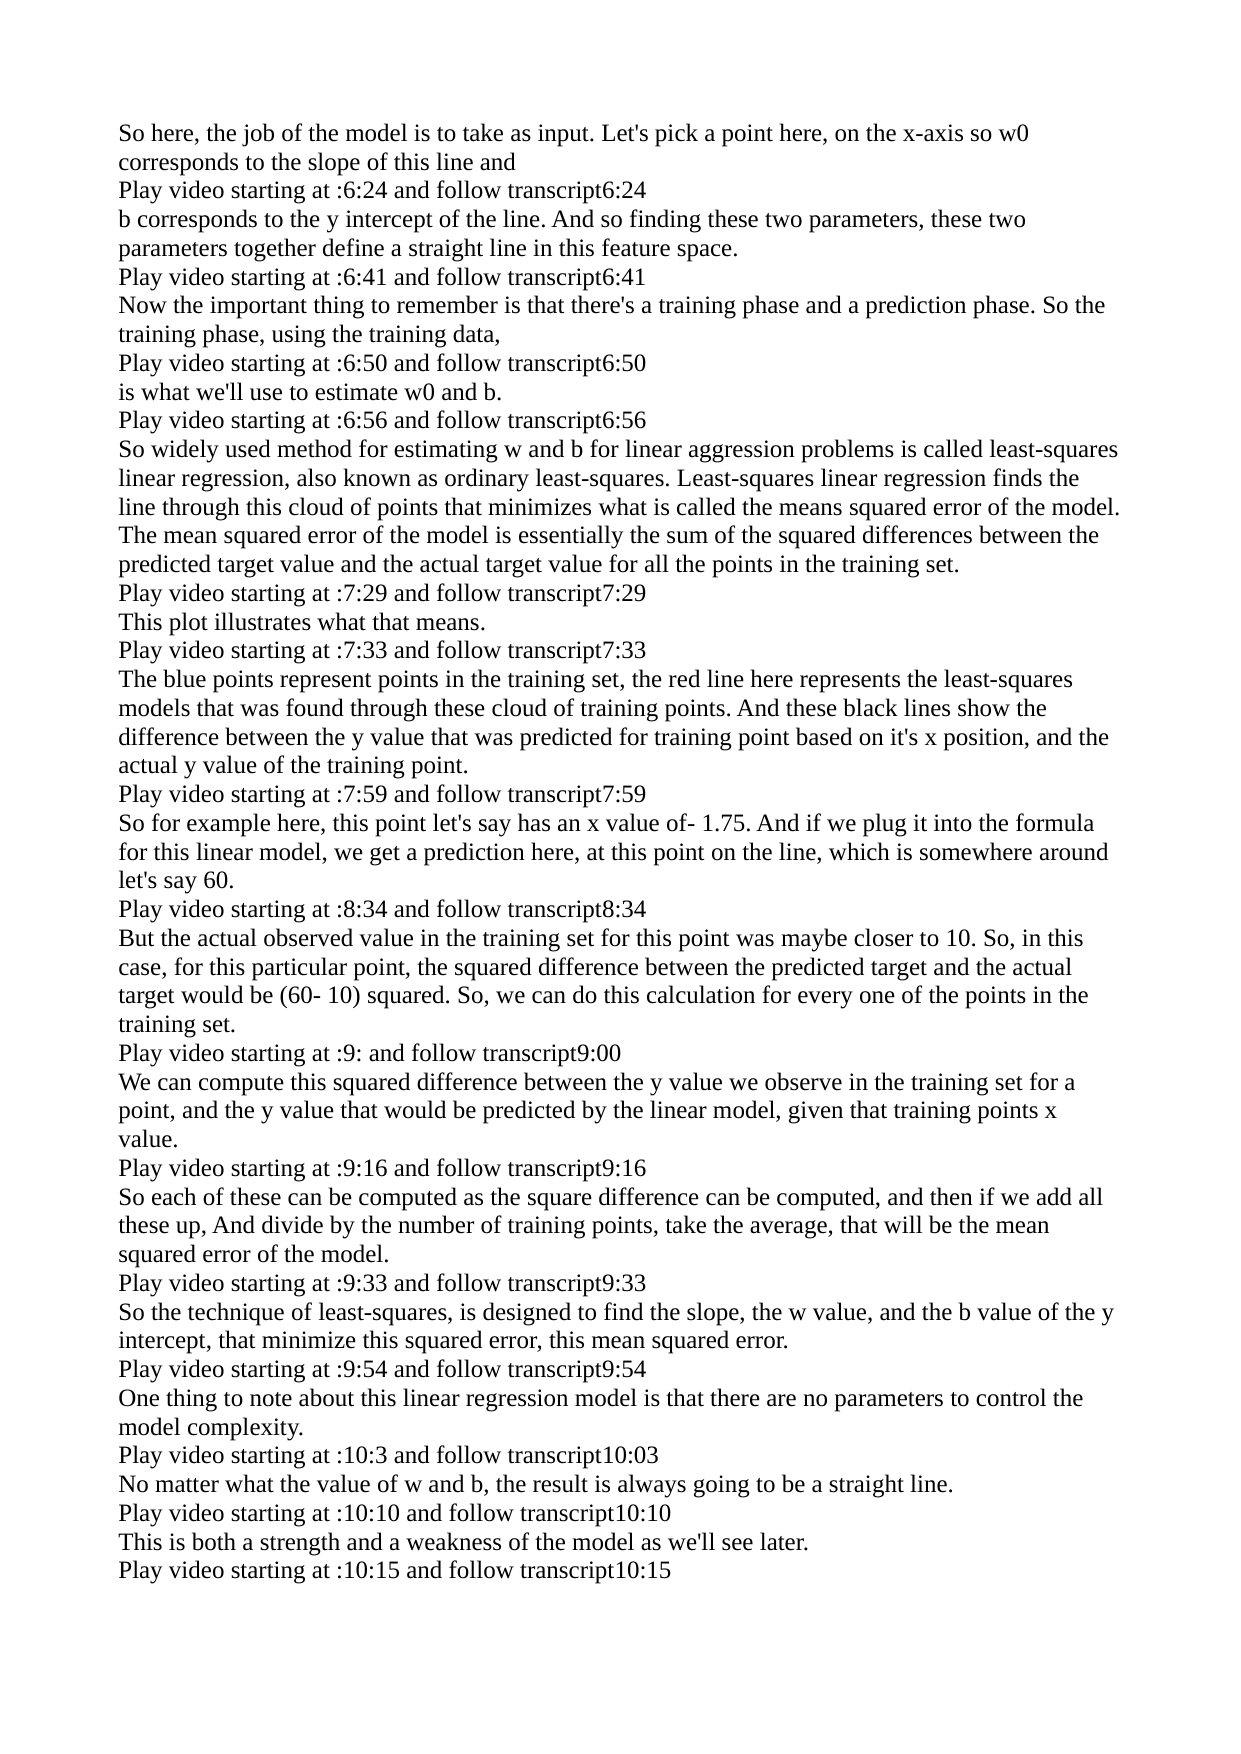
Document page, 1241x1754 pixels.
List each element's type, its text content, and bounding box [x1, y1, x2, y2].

text b corresponds to the y intercept of the line. And so finding these two parameters, these two parameters together define a straight line in this feature space. [118, 204, 1122, 262]
text So here, the job of the model is to take as input. Let's pick a point here, on the x-axis so w0 corresponds to the slope of this line and [118, 118, 1122, 176]
text Now the important thing to remember is that there's a training phase and a prediction phase. So the training phase, using the training data, [118, 291, 1122, 348]
text No matter what the value of w and b, the result is always going to be a straight line. [118, 1469, 1122, 1498]
text Play video starting at :6:56 and follow transcript6:56 [118, 406, 1122, 434]
text Play video starting at :7:33 and follow transcript7:33 [118, 636, 1122, 664]
text Play video starting at :9:16 and follow transcript9:16 [118, 1153, 1122, 1182]
text So widely used method for estimating w and b for linear aggression problems is called least-squares linear regression, also known as ordinary least-squares. Least-squares linear regression finds the line through this cloud of points that minimizes what is called the means squared error of the model. The mean squared error of the model is essentially the sum of the squared differences between the predicted target value and the actual target value for all the points in the training set. [118, 434, 1122, 578]
text This plot illustrates what that means. [118, 607, 1122, 636]
text The blue points represent points in the training set, the red line here represents the least-squares models that was found through these cloud of training points. And these black lines show the difference between the y value that was predicted for training point based on it's x position, and the actual y value of the training point. [118, 664, 1122, 779]
text Play video starting at :7:29 and follow transcript7:29 [118, 578, 1122, 607]
text is what we'll use to estimate w0 and b. [118, 377, 1122, 406]
text Play video starting at :7:59 and follow transcript7:59 [118, 779, 1122, 808]
text So the technique of least-squares, is designed to find the slope, the w value, and the b value of the y intercept, that minimize this squared error, this mean squared error. [118, 1297, 1122, 1354]
text So for example here, this point let's say has an x value of- 1.75. And if we plug it into the formula for this linear model, we get a prediction here, at this point on the line, which is somewhere around let's say 60. [118, 808, 1122, 894]
text Play video starting at :9: and follow transcript9:00 [118, 1038, 1122, 1067]
text But the actual observed value in the training set for this point was maybe closer to 10. So, in this case, for this particular point, the squared difference between the predicted target and the actual target would be (60- 10) squared. So, we can do this calculation for every one of the points in the training set. [118, 923, 1122, 1038]
text So each of these can be computed as the square difference can be computed, and then if we add all these up, And divide by the number of training points, take the average, that will be the mean squared error of the model. [118, 1182, 1122, 1268]
text Play video starting at :8:34 and follow transcript8:34 [118, 894, 1122, 923]
text This is both a strength and a weakness of the model as we'll see later. [118, 1527, 1122, 1556]
text Play video starting at :10:3 and follow transcript10:03 [118, 1441, 1122, 1469]
text Play video starting at :9:54 and follow transcript9:54 [118, 1354, 1122, 1383]
text Play video starting at :6:50 and follow transcript6:50 [118, 348, 1122, 377]
text Play video starting at :6:41 and follow transcript6:41 [118, 262, 1122, 291]
text Play video starting at :9:33 and follow transcript9:33 [118, 1268, 1122, 1297]
text We can compute this squared difference between the y value we observe in the training set for a point, and the y value that would be predicted by the linear model, given that training points x value. [118, 1067, 1122, 1153]
text Play video starting at :10:15 and follow transcript10:15 [118, 1556, 1122, 1584]
text Play video starting at :6:24 and follow transcript6:24 [118, 176, 1122, 204]
text One thing to note about this linear regression model is that there are no parameters to control the model complexity. [118, 1383, 1122, 1441]
text Play video starting at :10:10 and follow transcript10:10 [118, 1498, 1122, 1527]
